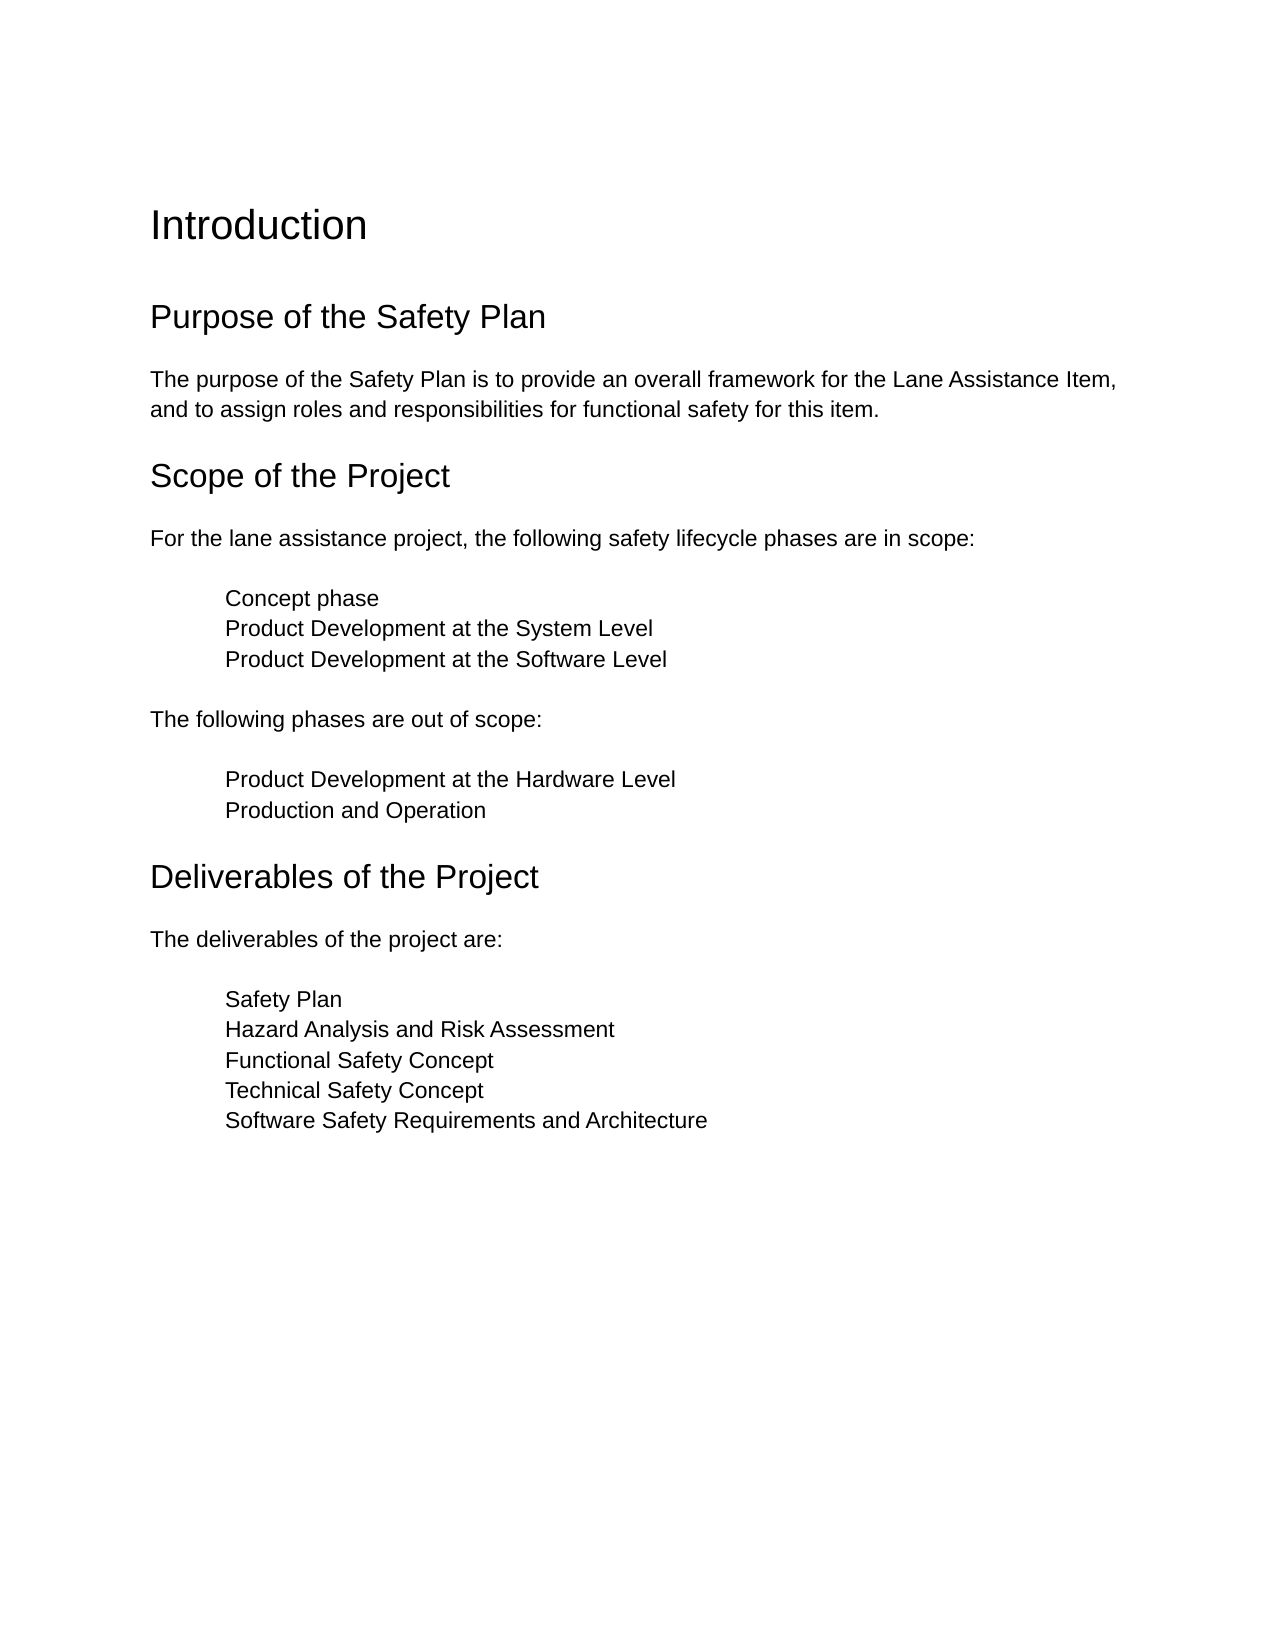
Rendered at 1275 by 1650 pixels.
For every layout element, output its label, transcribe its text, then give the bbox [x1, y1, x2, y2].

text For the lane assistance project, the following safety lifecycle phases are in scope: [150, 525, 1125, 551]
text Software Safety Requirements and Architecture [150, 1107, 1125, 1133]
subtitle Introduction [150, 200, 1125, 248]
text Technical Safety Concept [150, 1077, 1125, 1103]
text Product Development at the Software Level [150, 646, 1125, 672]
text Product Development at the System Level [150, 615, 1125, 642]
text The deliverables of the project are: [150, 926, 1125, 952]
text Functional Safety Concept [150, 1047, 1125, 1073]
text and to assign roles and responsibilities for functional safety for this item. [150, 396, 1125, 422]
text Production and Operation [150, 797, 1125, 823]
subtitle Deliverables of the Project [150, 857, 1125, 896]
subtitle Scope of the Project [150, 456, 1125, 494]
text The following phases are out of scope: [150, 706, 1125, 732]
text Safety Plan [150, 986, 1125, 1012]
text Hazard Analysis and Risk Assessment [150, 1016, 1125, 1043]
text Concept phase [150, 585, 1125, 612]
text The purpose of the Safety Plan is to provide an overall framework for the Lane Assistance Item, [150, 366, 1125, 392]
text Product Development at the Hardware Level [150, 766, 1125, 793]
subtitle Purpose of the Safety Plan [150, 297, 1125, 335]
